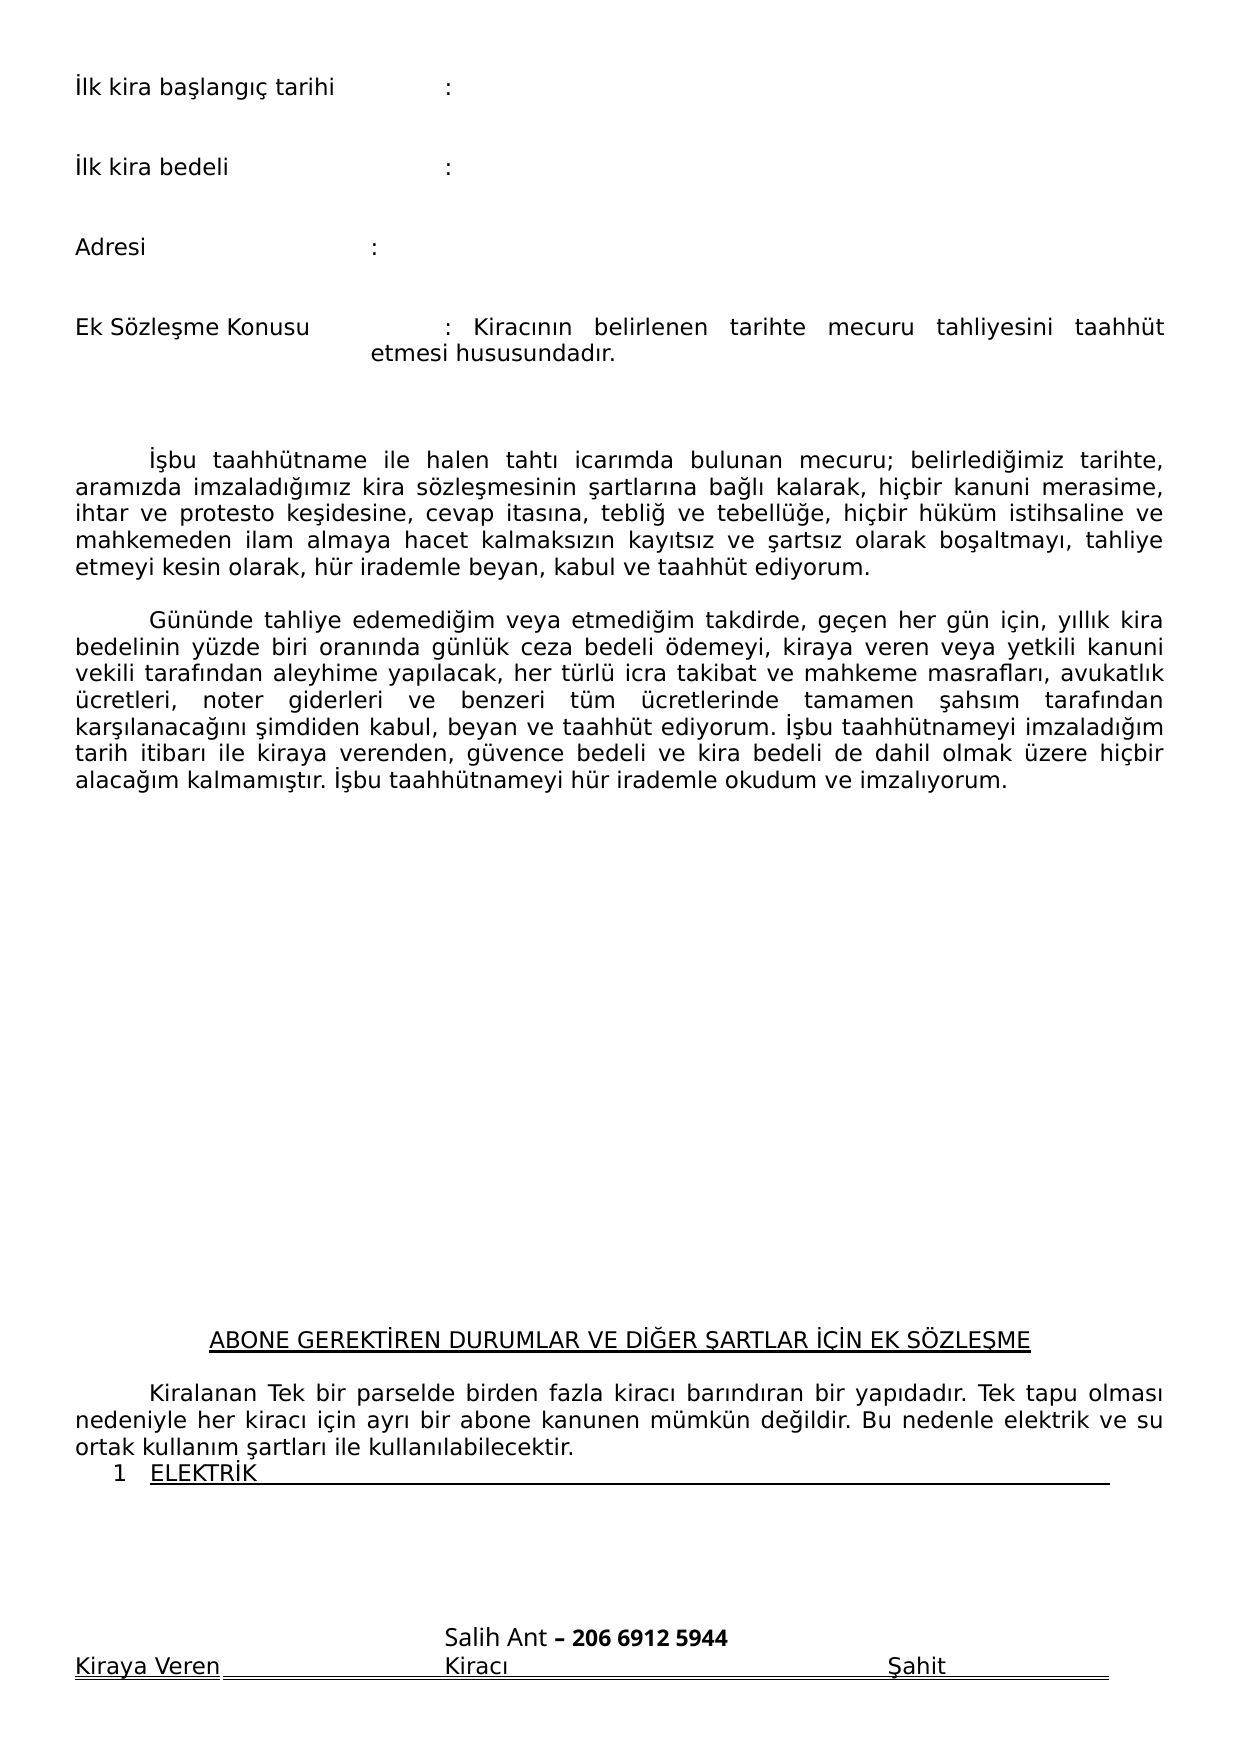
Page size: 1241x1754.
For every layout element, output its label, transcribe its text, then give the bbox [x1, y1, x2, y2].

text Kiralanan Tek bir parselde birden fazla kiracı barındıran bir yapıdadır. Tek tapu olması nedeniyle her kiracı için ayrı bir abone kanunen mümkün değildir. Bu nedenle elektrik ve su ortak kullanım şartları ile kullanılabilecektir. [75, 1380, 1165, 1460]
text Gününde tahliye edemediğim veya etmediğim takdirde, geçen her gün için, yıllık kira bedelinin yüzde biri oranında günlük ceza bedeli ödemeyi, kiraya veren veya yetkili kanuni vekili tarafından aleyhime yapılacak, her türlü icra takibat ve mahkeme masrafları, avukatlık ücretleri, noter giderleri ve benzeri tüm ücretlerinde tamamen şahsım tarafından karşılanacağını şimdiden kabul, beyan ve taahhüt ediyorum. İşbu taahhütnameyi imzaladığım tarih itibarı ile kiraya verenden, güvence bedeli ve kira bedeli de dahil olmak üzere hiçbir alacağım kalmamıştır. İşbu taahhütnameyi hür irademle okudum ve imzalıyorum. [75, 607, 1165, 794]
text ABONE GEREKTİREN DURUMLAR VE DİĞER ŞARTLAR İÇİN EK SÖZLEŞME [75, 1327, 1165, 1354]
text Ek Sözleşme Konusu : Kiracının belirlenen tarihte mecuru tahliyesini taahhüt etmesi hususundadır. [75, 314, 1165, 367]
text İşbu taahhütname ile halen tahtı icarımda bulunan mecuru; belirlediğimiz tarihte, aramızda imzaladığımız kira sözleşmesinin şartlarına bağlı kalarak, hiçbir kanuni merasime, ihtar ve protesto keşidesine, cevap itasına, tebliğ ve tebellüğe, hiçbir hüküm istihsaline ve mahkemeden ilam almaya hacet kalmaksızın kayıtsız ve şartsız olarak boşaltmayı, tahliye etmeyi kesin olarak, hür irademle beyan, kabul ve taahhüt ediyorum. [75, 447, 1165, 580]
list ELEKTRİK [112, 1460, 1165, 1487]
text İlk kira bedeli : [75, 154, 1165, 180]
text İlk kira başlangıç tarihi : [75, 74, 1165, 100]
text Adresi : [75, 234, 1165, 260]
